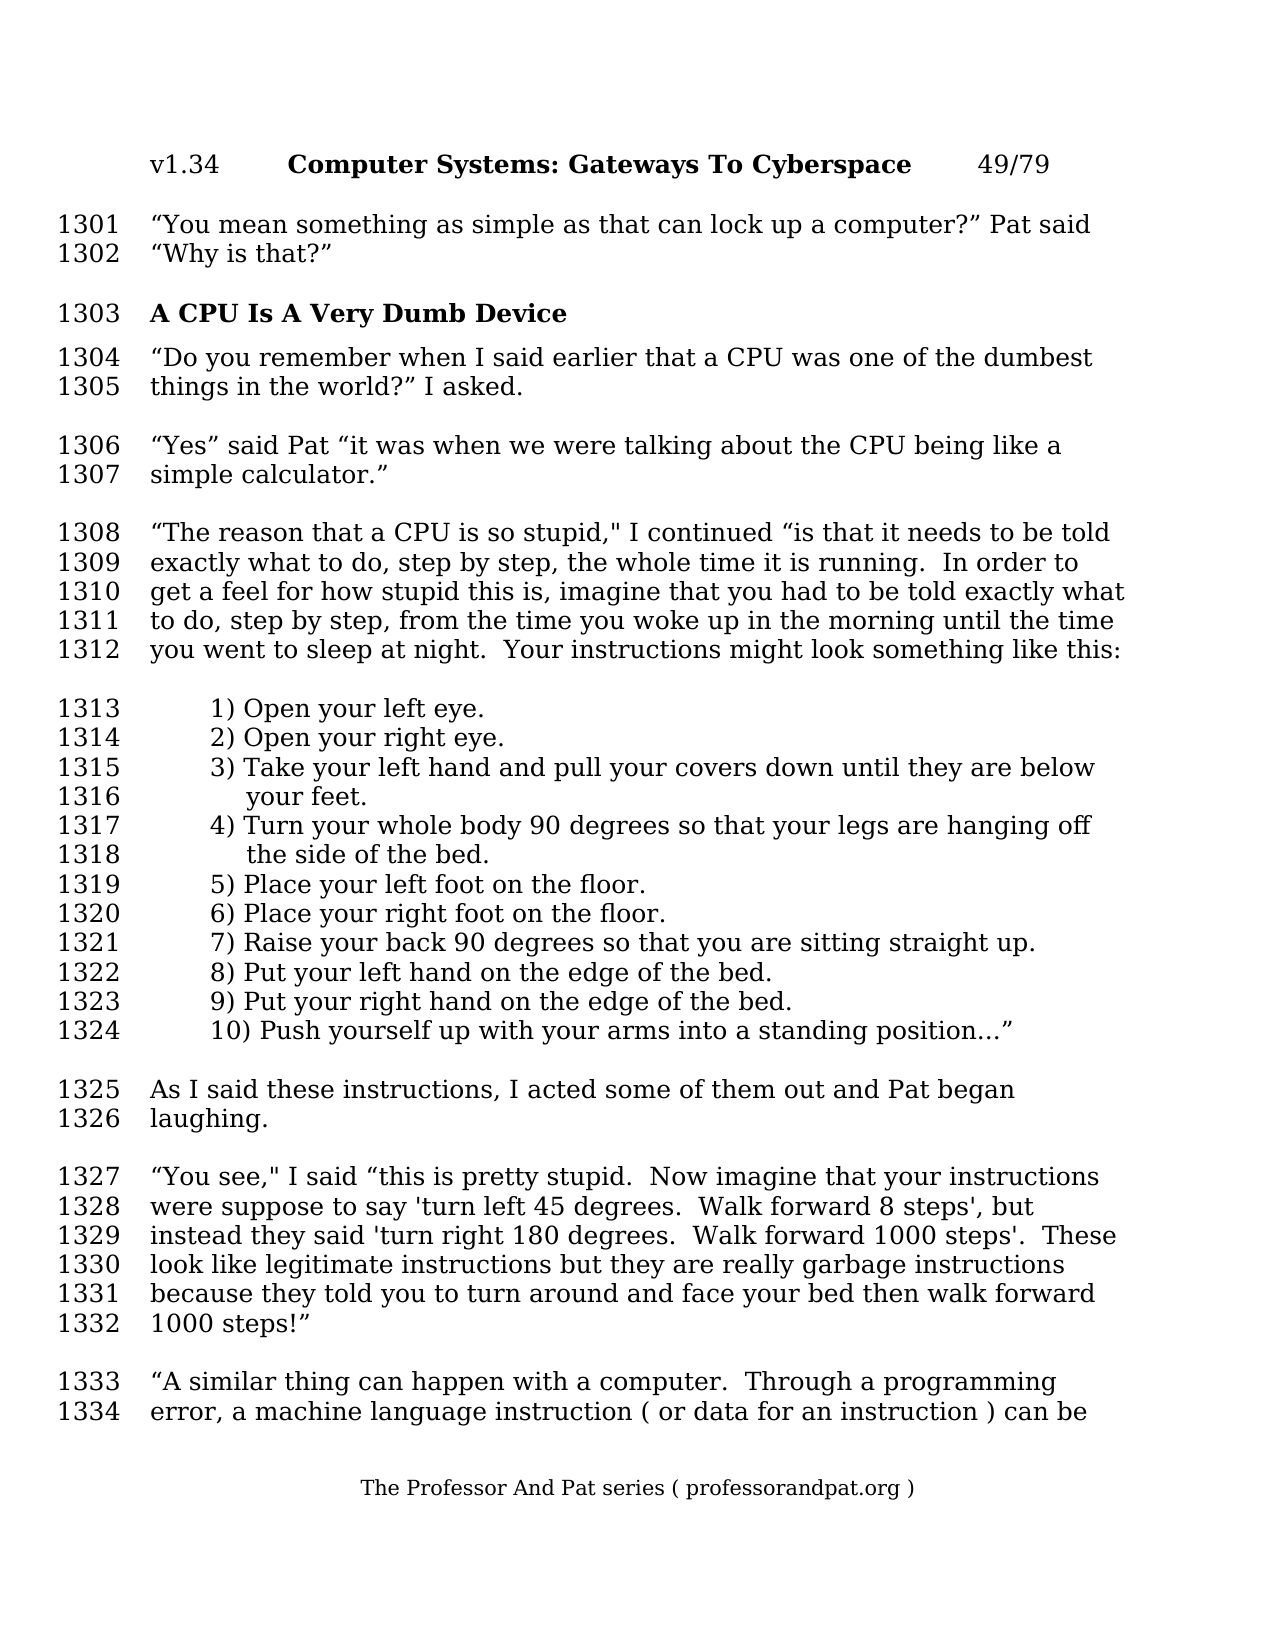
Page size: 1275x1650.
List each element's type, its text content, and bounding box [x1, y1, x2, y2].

text 6) Place your right foot on the floor. [209, 899, 1125, 928]
text 8) Put your left hand on the edge of the bed. [209, 958, 1125, 987]
text 3) Take your left hand and pull your covers down until they are below your feet. [209, 753, 1125, 811]
text 10) Push yourself up with your arms into a standing position...” [209, 1016, 1125, 1046]
text As I said these instructions, I acted some of them out and Pat began laughing. [150, 1075, 1125, 1133]
text 4) Turn your whole body 90 degrees so that your legs are hanging off the side of the bed. [209, 811, 1125, 870]
text 1) Open your left eye. [209, 694, 1125, 723]
text 2) Open your right eye. [209, 723, 1125, 753]
text “You mean something as simple as that can lock up a computer?” Pat said “Why is that?” [150, 210, 1125, 268]
text “Yes” said Pat “it was when we were talking about the CPU being like a simple calculator.” [150, 431, 1125, 489]
text 9) Put your right hand on the edge of the bed. [209, 987, 1125, 1016]
text “A similar thing can happen with a computer. Through a programming error, a machine language instruction ( or data for an instruction ) can be [150, 1367, 1125, 1426]
subtitle A CPU Is A Very Dumb Device [150, 298, 1125, 328]
text “Do you remember when I said earlier that a CPU was one of the dumbest things in the world?” I asked. [150, 343, 1125, 402]
text “The reason that a CPU is so stupid," I continued “is that it needs to be told exactly what to do, step by step, the whole time it is running. In order to get a feel for how stupid this is, imagine that you had to be told exactly what to do, step by step, from the time you woke up in the morning until the time you went to sleep at night. Your instructions might look something like this: [150, 519, 1125, 665]
text 5) Place your left foot on the floor. [209, 870, 1125, 899]
text 7) Raise your back 90 degrees so that you are sitting straight up. [209, 928, 1125, 958]
text “You see," I said “this is pretty stupid. Now imagine that your instructions were suppose to say 'turn left 45 degrees. Walk forward 8 steps', but instead they said 'turn right 180 degrees. Walk forward 1000 steps'. These look like legitimate instructions but they are really garbage instructions because they told you to turn around and face your bed then walk forward 1000 steps!” [150, 1163, 1125, 1338]
